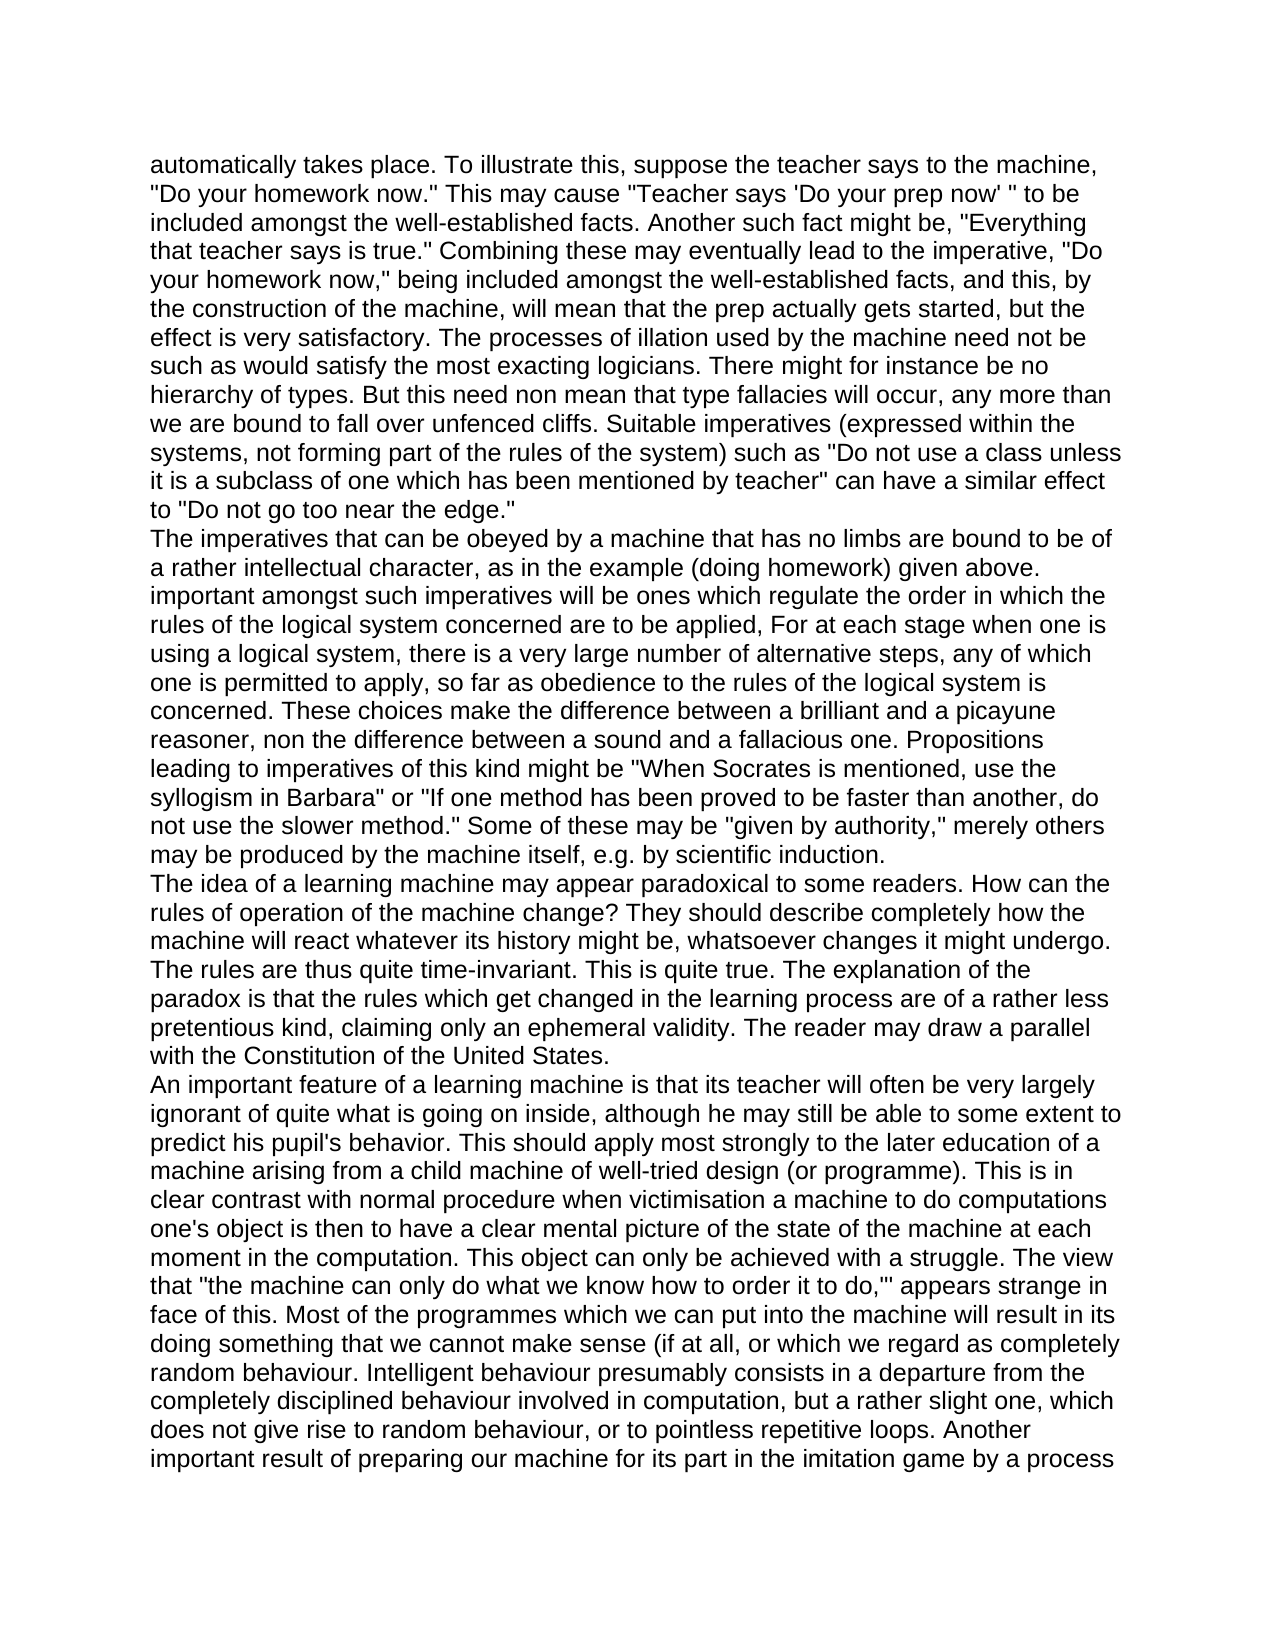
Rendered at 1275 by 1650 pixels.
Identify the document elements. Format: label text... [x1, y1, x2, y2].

text The imperatives that can be obeyed by a machine that has no limbs are bound to be of a rather intellectual character, as in the example (doing homework) given above. important amongst such imperatives will be ones which regulate the order in which the rules of the logical system concerned are to be applied, For at each stage when one is using a logical system, there is a very large number of alternative steps, any of which one is permitted to apply, so far as obedience to the rules of the logical system is concerned. These choices make the difference between a brilliant and a picayune reasoner, non the difference between a sound and a fallacious one. Propositions leading to imperatives of this kind might be "When Socrates is mentioned, use the syllogism in Barbara" or "If one method has been proved to be faster than another, do not use the slower method." Some of these may be "given by authority," merely others may be produced by the machine itself, e.g. by scientific induction. [150, 524, 1125, 869]
text An important feature of a learning machine is that its teacher will often be very largely ignorant of quite what is going on inside, although he may still be able to some extent to predict his pupil's behavior. This should apply most strongly to the later education of a machine arising from a child machine of well-tried design (or programme). This is in clear contrast with normal procedure when victimisation a machine to do computations one's object is then to have a clear mental picture of the state of the machine at each moment in the computation. This object can only be achieved with a struggle. The view that "the machine can only do what we know how to order it to do,"' appears strange in face of this. Most of the programmes which we can put into the machine will result in its doing something that we cannot make sense (if at all, or which we regard as completely random behaviour. Intelligent behaviour presumably consists in a departure from the completely disciplined behaviour involved in computation, but a rather slight one, which does not give rise to random behaviour, or to pointless repetitive loops. Another important result of preparing our machine for its part in the imitation game by a process [150, 1070, 1125, 1472]
text The idea of a learning machine may appear paradoxical to some readers. How can the rules of operation of the machine change? They should describe completely how the machine will react whatever its history might be, whatsoever changes it might undergo. The rules are thus quite time-invariant. This is quite true. The explanation of the paradox is that the rules which get changed in the learning process are of a rather less pretentious kind, claiming only an ephemeral validity. The reader may draw a parallel with the Constitution of the United States. [150, 869, 1125, 1070]
text automatically takes place. To illustrate this, suppose the teacher says to the machine, "Do your homework now." This may cause "Teacher says 'Do your prep now' " to be included amongst the well-established facts. Another such fact might be, "Everything that teacher says is true." Combining these may eventually lead to the imperative, "Do your homework now," being included amongst the well-established facts, and this, by the construction of the machine, will mean that the prep actually gets started, but the effect is very satisfactory. The processes of illation used by the machine need not be such as would satisfy the most exacting logicians. There might for instance be no hierarchy of types. But this need non mean that type fallacies will occur, any more than we are bound to fall over unfenced cliffs. Suitable imperatives (expressed within the systems, not forming part of the rules of the system) such as "Do not use a class unless it is a subclass of one which has been mentioned by teacher" can have a similar effect to "Do not go too near the edge." [150, 150, 1125, 524]
